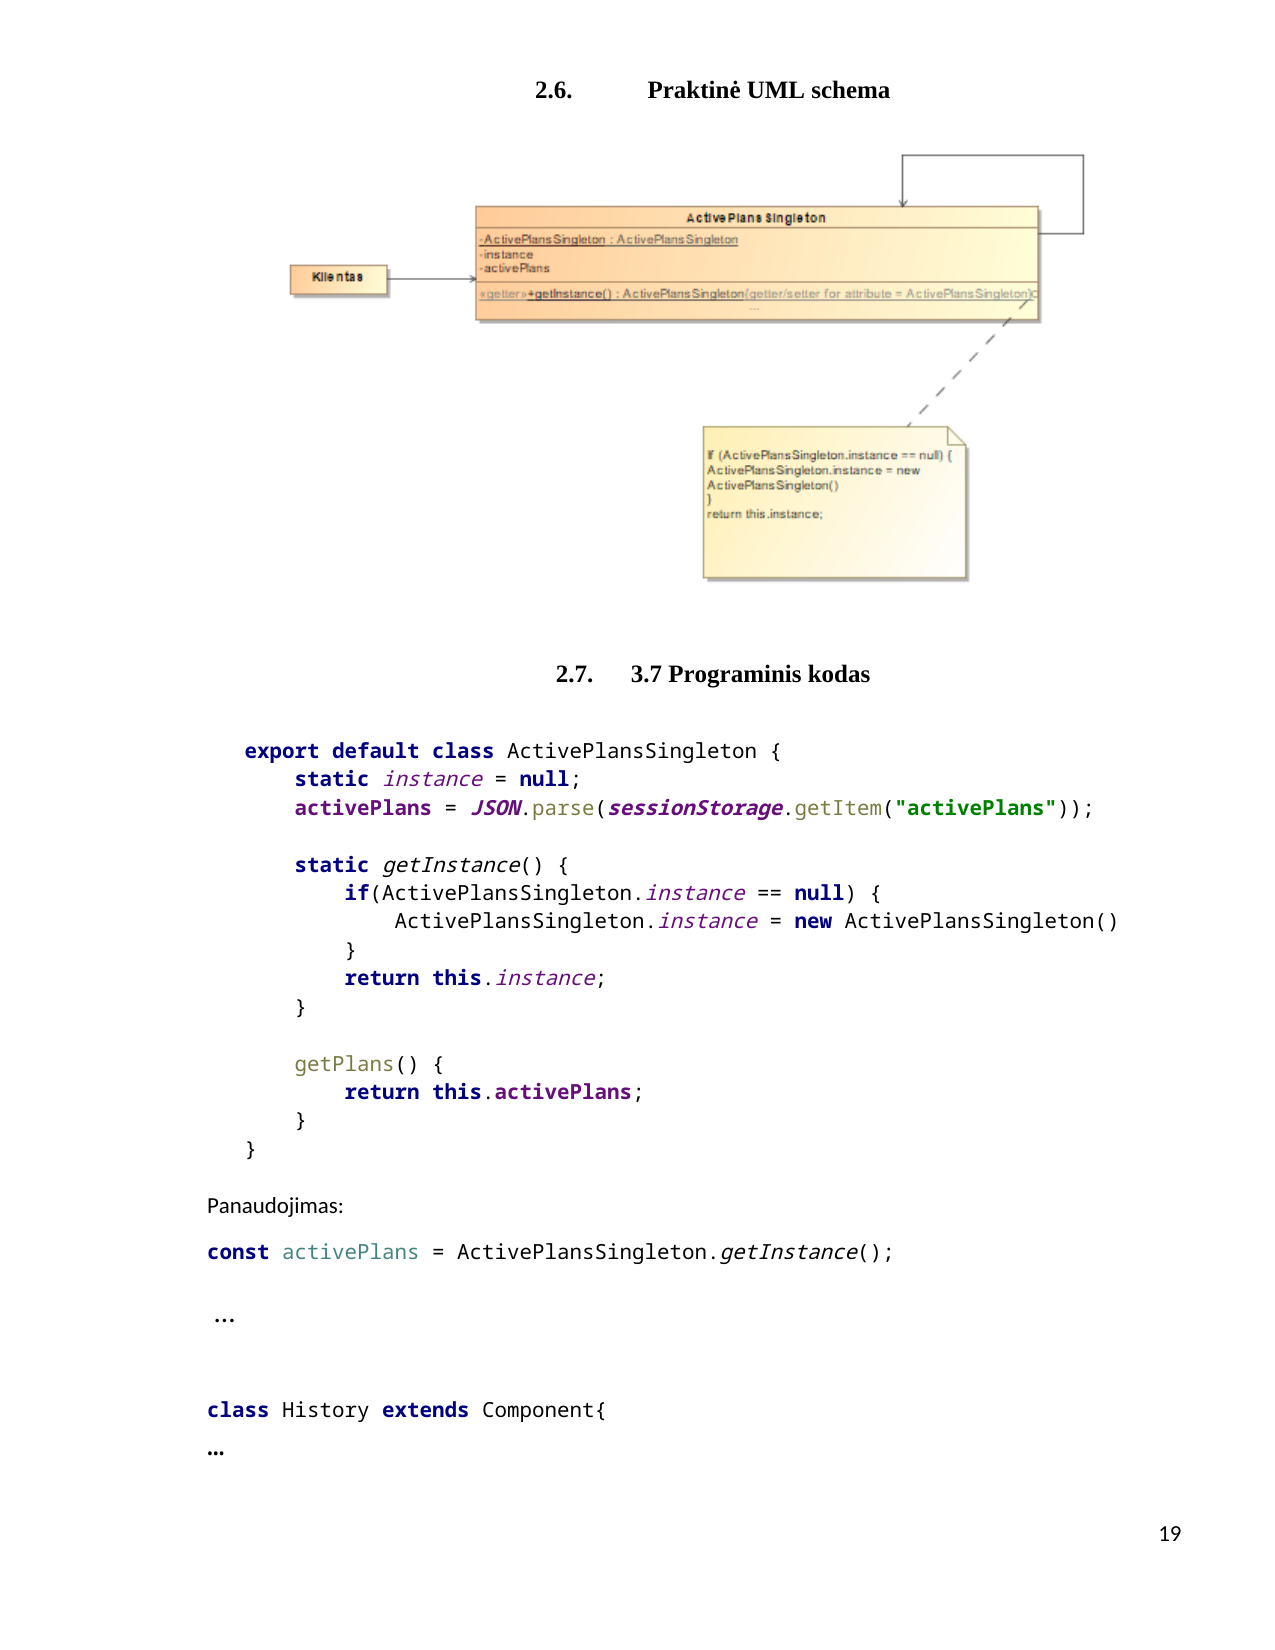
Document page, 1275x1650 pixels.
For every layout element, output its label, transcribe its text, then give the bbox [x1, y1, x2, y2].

text const activePlans = ActivePlansSingleton.getInstance(); [207, 1237, 1181, 1266]
list export default class ActivePlansSingleton { static instance = null; activePlans = JSON.parse(sessionStorage.getItem("activePlans")); static getInstance() { if(ActivePlansSingleton.instance == null) { ActivePlansSingleton.instance = new ActivePlansSingleton() } return this.instance; } getPlans() { return this.activePlans; } } [244, 736, 1181, 1162]
text ... [207, 1294, 1181, 1330]
text class History extends Component{ [207, 1396, 1181, 1424]
subtitle 3.7 Programinis kodas [244, 659, 1181, 687]
text … [207, 1424, 1181, 1464]
subtitle Praktinė UML schema [244, 75, 1181, 104]
text Panaudojimas: [207, 1191, 1181, 1219]
